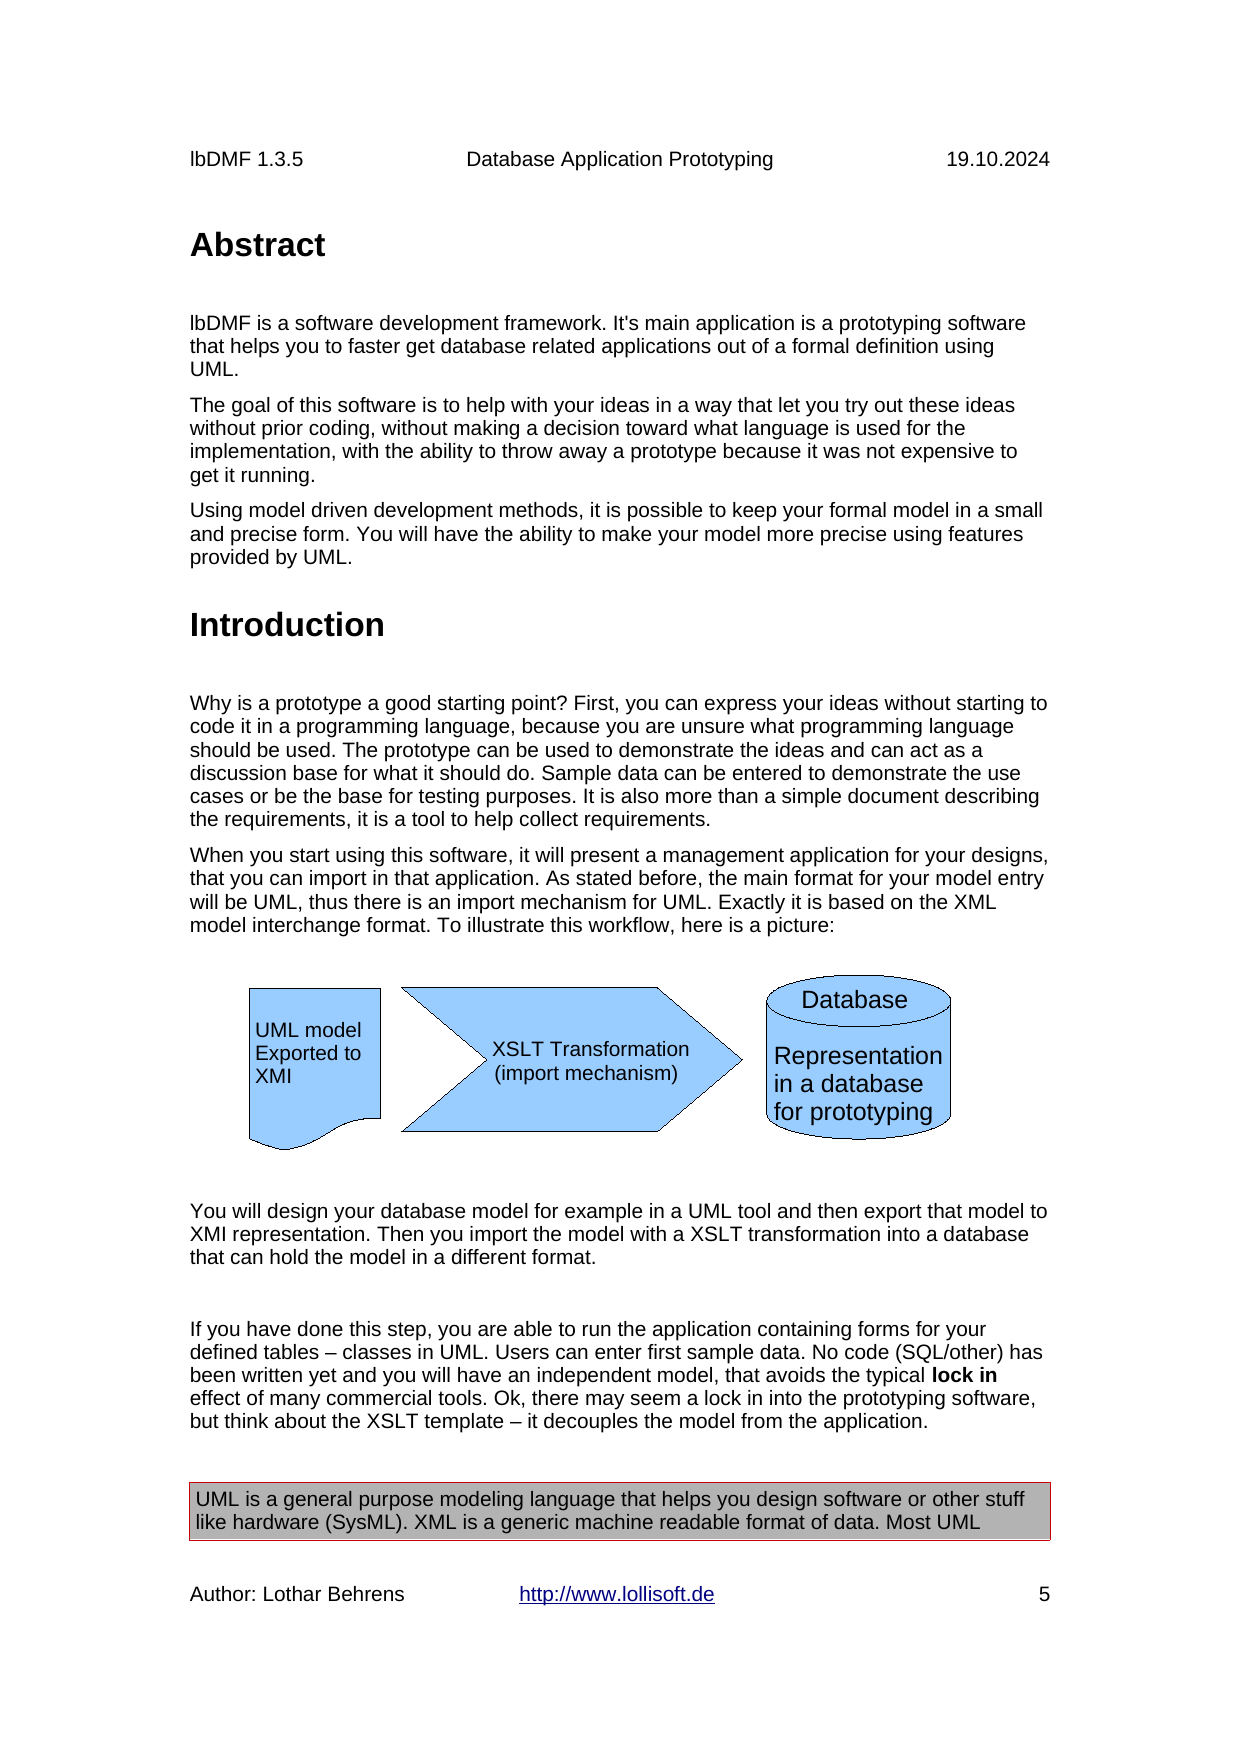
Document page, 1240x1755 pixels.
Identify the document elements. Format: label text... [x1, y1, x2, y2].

table_header UML is a general purpose modeling language that helps you design software or other stuff like hardware (SysML). XML is a generic machine readable format of data. Most UML [190, 1483, 1050, 1539]
text You will design your database model for example in a UML tool and then export that model to XMI representation. Then you import the model with a XSLT transformation into a database that can hold the model in a different format. [189, 1199, 1050, 1269]
subtitle Introduction [189, 606, 1050, 644]
text Why is a prototype a good starting point? First, you can express your ideas without starting to code it in a programming language, because you are unsure what programming language should be used. The prototype can be used to demonstrate the ideas and can act as a discussion base for what it should do. Sample data can be entered to demonstrate the use cases or be the base for testing purposes. It is also more than a simple document describing the requirements, it is a tool to help collect requirements. [189, 692, 1050, 831]
text If you have done this step, you are able to run the application containing forms for your defined tables – classes in UML. Users can enter first sample data. No code (SQL/other) has been written yet and you will have an independent model, that avoids the typical lock in effect of many commercial tools. Ok, there may seem a lock in into the prototyping software, but think about the XSLT template – it decouples the model from the application. [189, 1317, 1050, 1433]
text The goal of this software is to help with your ideas in a way that let you try out these ideas without prior coding, without making a decision toward what language is used for the implementation, with the ability to throw away a prototype because it was not expensive to get it running. [189, 393, 1050, 486]
text lbDMF is a software development framework. It's main application is a prototyping software that helps you to faster get database related applications out of a formal definition using UML. [189, 311, 1050, 381]
text When you start using this software, it will present a management application for your designs, that you can import in that application. As stated before, the main format for your model entry will be UML, thus there is an import mechanism for UML. Exactly it is based on the XML model interchange format. To illustrate this workflow, here is a picture: [189, 844, 1050, 937]
subtitle Abstract [189, 226, 1050, 263]
text Using model driven development methods, it is possible to keep your formal model in a small and precise form. You will have the ability to make your model more precise using features provided by UML. [189, 499, 1050, 569]
